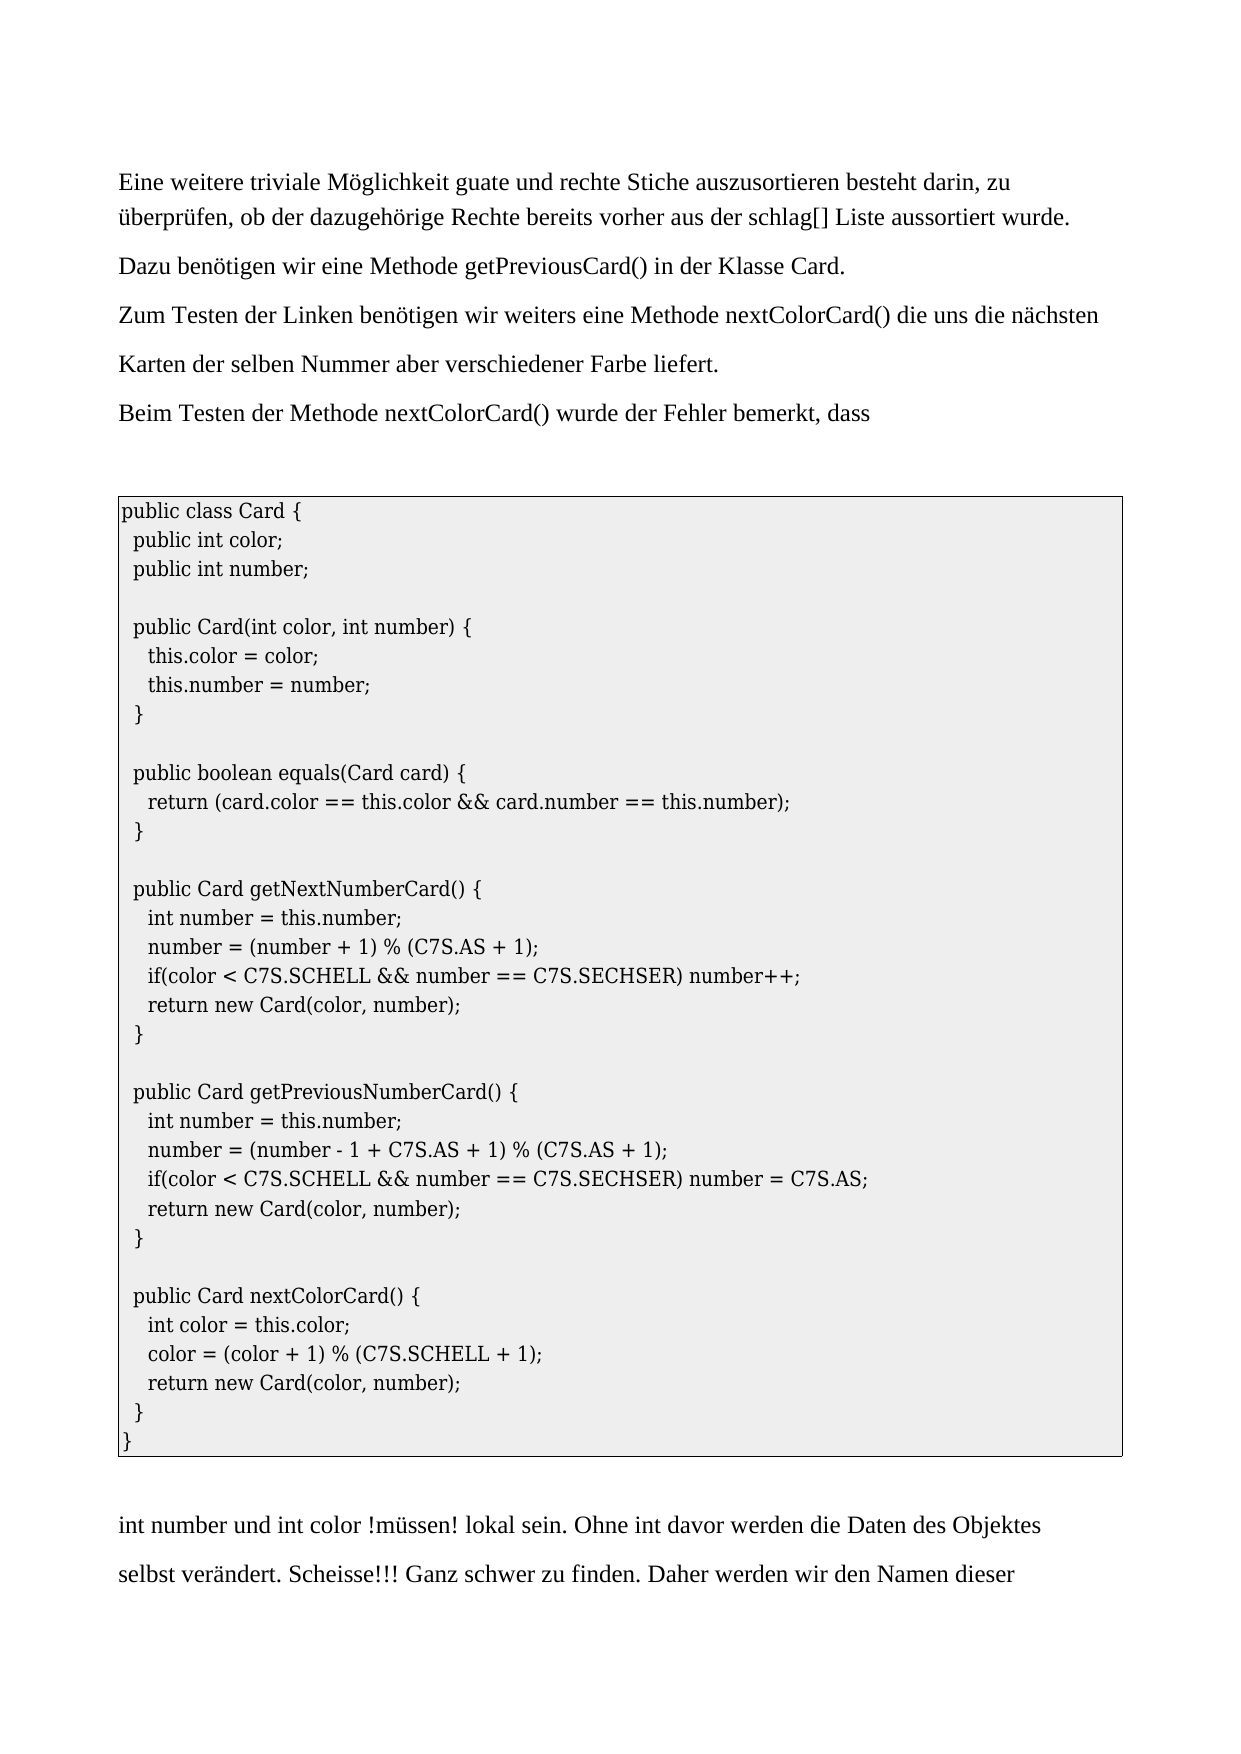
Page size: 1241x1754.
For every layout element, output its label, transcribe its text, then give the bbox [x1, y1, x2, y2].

text } [119, 1397, 1122, 1424]
text Dazu benötigen wir eine Methode getPreviousCard() in der Klasse Card. [118, 251, 1122, 279]
text public class Card { [119, 497, 1122, 523]
text int number = this.number; [119, 903, 1122, 930]
text Karten der selben Nummer aber verschiedener Farbe liefert. [118, 349, 1122, 378]
text Eine weitere triviale Möglichkeit guate und rechte Stiche auszusortieren besteht darin, zu überprüfen, ob der dazugehörige Rechte bereits vorher aus der schlag[] Liste aussortiert wurde. [118, 167, 1122, 230]
text Zum Testen der Linken benötigen wir weiters eine Methode nextColorCard() die uns die nächsten [118, 300, 1122, 328]
text public Card getNextNumberCard() { [119, 874, 1122, 901]
text } [119, 1426, 1122, 1456]
text if(color < C7S.SCHELL && number == C7S.SECHSER) number = C7S.AS; [119, 1164, 1122, 1192]
text public boolean equals(Card card) { [119, 758, 1122, 785]
text this.number = number; [119, 670, 1122, 698]
text return new Card(color, number); [119, 1193, 1122, 1221]
text color = (color + 1) % (C7S.SCHELL + 1); [119, 1339, 1122, 1366]
text selbst verändert. Scheisse!!! Ganz schwer zu finden. Daher werden wir den Namen dieser [118, 1559, 1122, 1588]
text number = (number + 1) % (C7S.AS + 1); [119, 932, 1122, 959]
text public int color; [119, 525, 1122, 552]
text public Card getPreviousNumberCard() { [119, 1077, 1122, 1104]
text return (card.color == this.color && card.number == this.number); [119, 787, 1122, 814]
text return new Card(color, number); [119, 990, 1122, 1017]
text public Card(int color, int number) { [119, 612, 1122, 639]
text int number = this.number; [119, 1106, 1122, 1134]
text Beim Testen der Methode nextColorCard() wurde der Fehler bemerkt, dass [118, 398, 1122, 427]
text number = (number - 1 + C7S.AS + 1) % (C7S.AS + 1); [119, 1135, 1122, 1163]
text int color = this.color; [119, 1310, 1122, 1337]
text if(color < C7S.SCHELL && number == C7S.SECHSER) number++; [119, 961, 1122, 988]
text } [119, 699, 1122, 727]
text } [119, 816, 1122, 843]
text public int number; [119, 554, 1122, 581]
text } [119, 1019, 1122, 1046]
text this.color = color; [119, 641, 1122, 669]
text public Card nextColorCard() { [119, 1281, 1122, 1308]
text } [119, 1223, 1122, 1250]
text return new Card(color, number); [119, 1368, 1122, 1395]
text int number und int color !müssen! lokal sein. Ohne int davor werden die Daten des Objektes [118, 1510, 1122, 1539]
